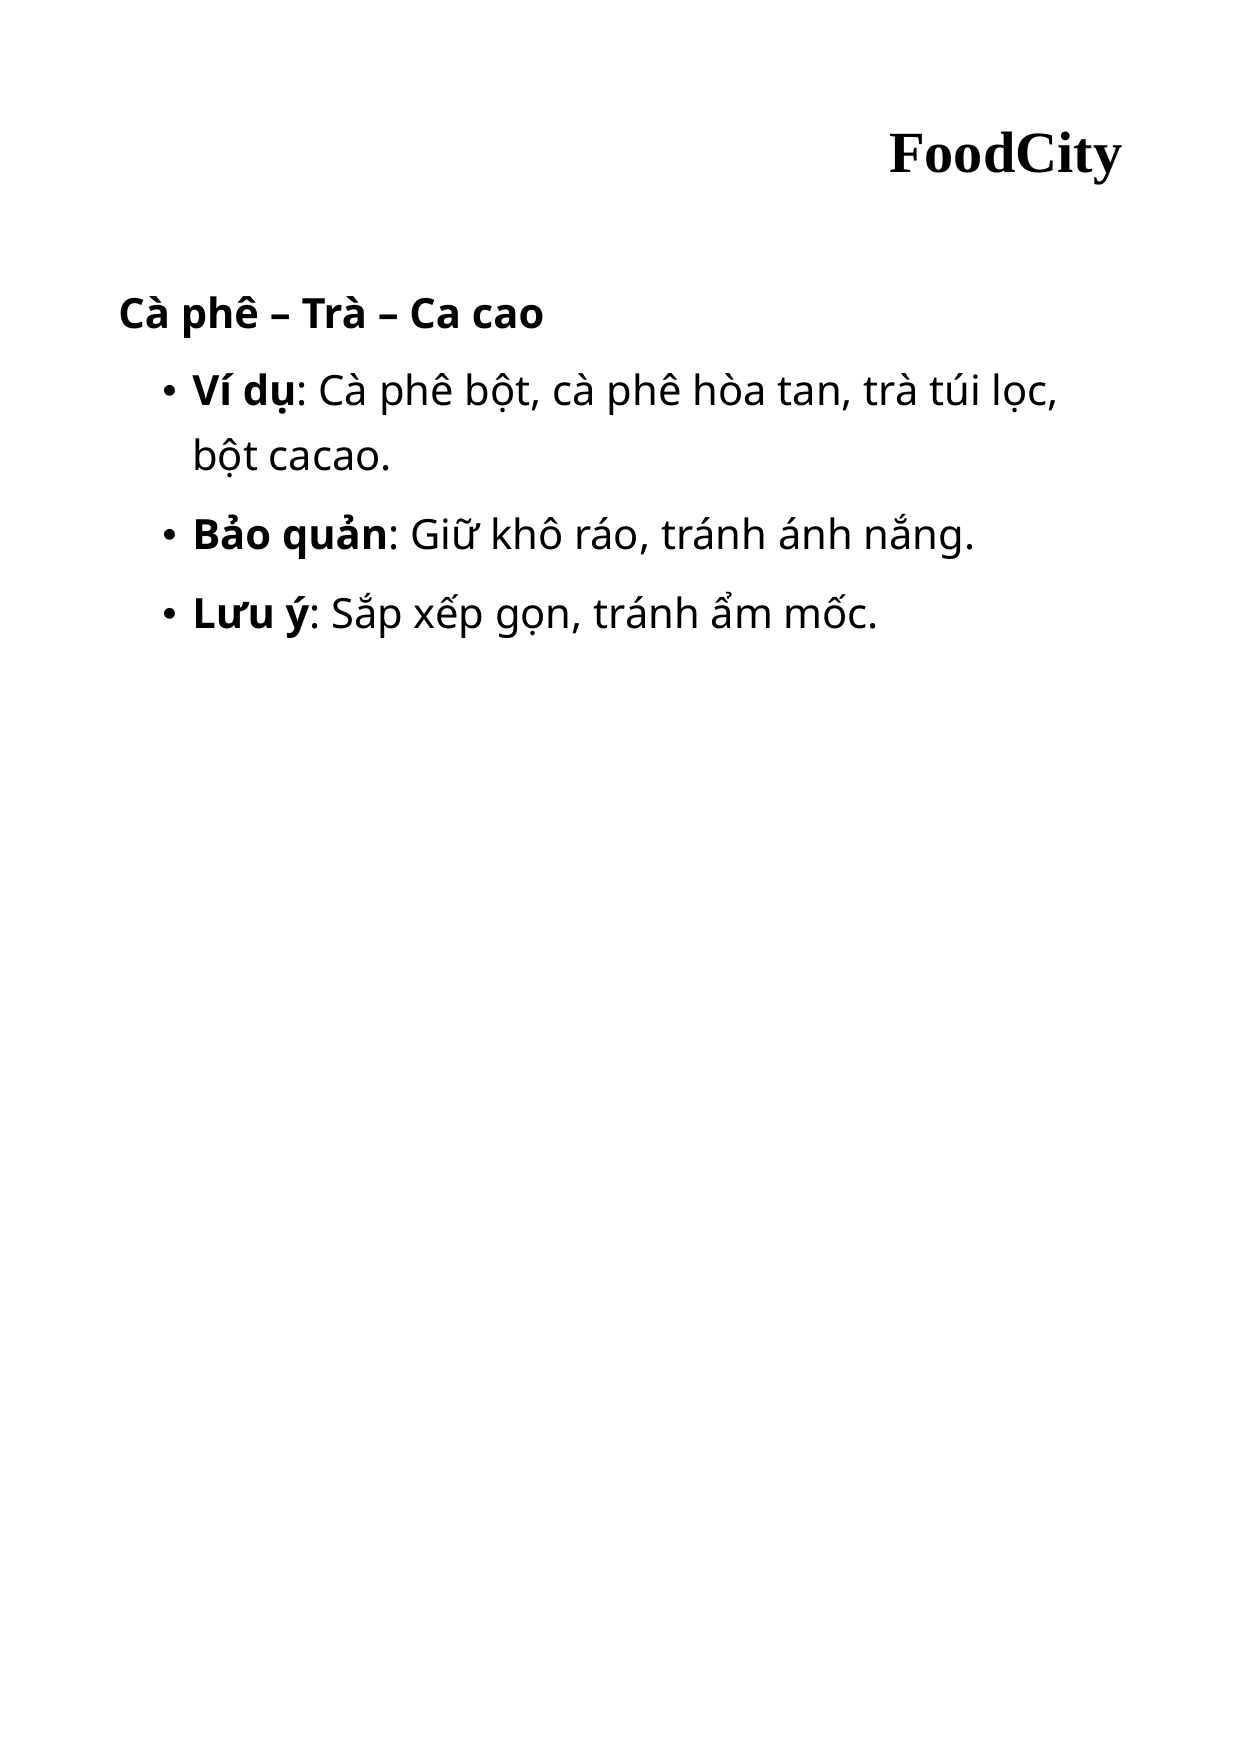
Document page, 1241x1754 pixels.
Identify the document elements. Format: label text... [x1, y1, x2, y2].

list Lưu ý: Sắp xếp gọn, tránh ẩm mốc. [162, 584, 1122, 641]
subtitle Cà phê – Trà – Ca cao [118, 284, 1122, 341]
list Ví dụ: Cà phê bột, cà phê hòa tan, trà túi lọc, bột cacao. [162, 361, 1122, 482]
list Bảo quản: Giữ khô ráo, tránh ánh nắng. [162, 505, 1122, 562]
